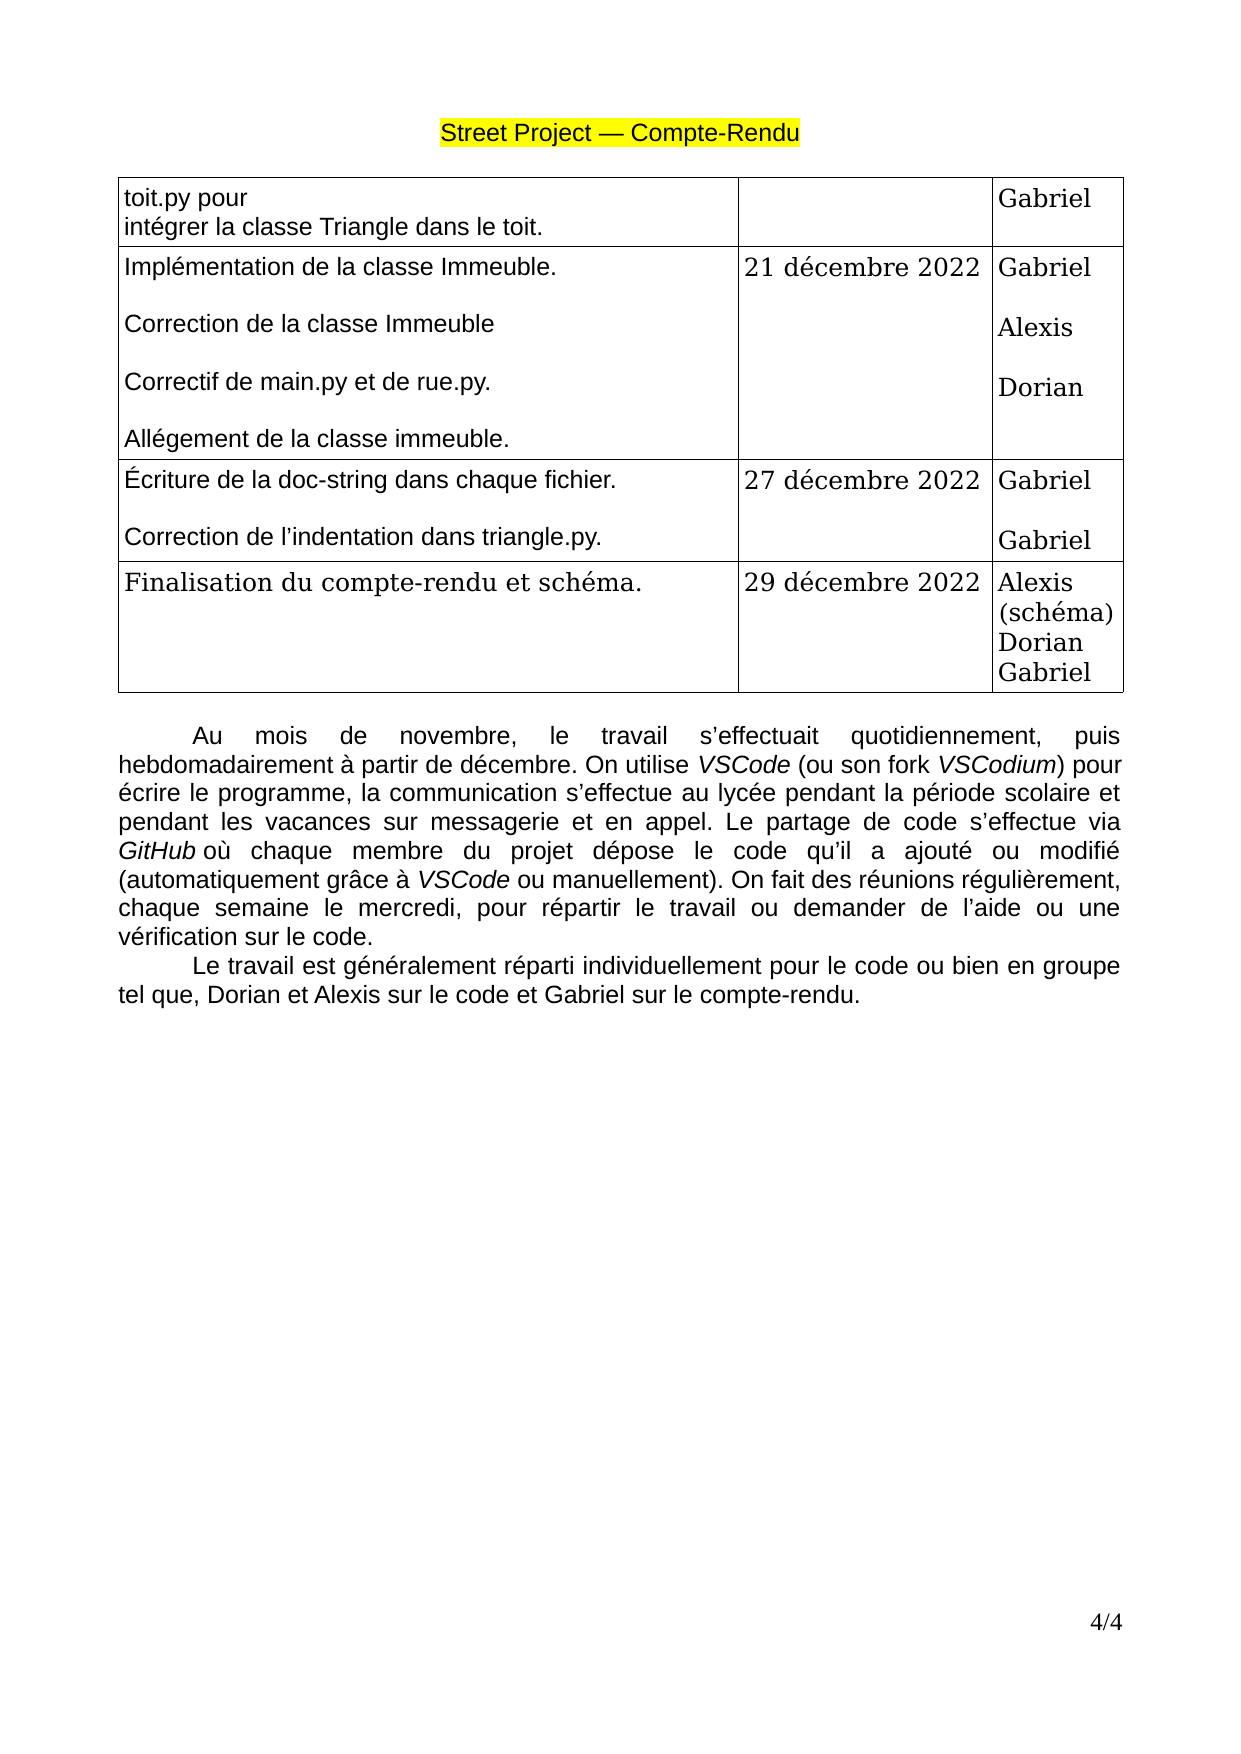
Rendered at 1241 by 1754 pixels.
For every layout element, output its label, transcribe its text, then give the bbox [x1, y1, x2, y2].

text Au mois de novembre, le travail s’effectuait quotidiennement, puis hebdomadairement à partir de décembre. On utilise VSCode (ou son fork VSCodium) pour écrire le programme, la communication s’effectue au lycée pendant la période scolaire et pendant les vacances sur messagerie et en appel. Le partage de code s’effectue via GitHub où chaque membre du projet dépose le code qu’il a ajouté ou modifié (automatiquement grâce à VSCode ou manuellement). On fait des réunions régulièrement, chaque semaine le mercredi, pour répartir le travail ou demander de l’aide ou une vérification sur le code. [118, 721, 1122, 951]
text Le travail est généralement réparti individuellement pour le code ou bien en groupe tel que, Dorian et Alexis sur le code et Gabriel sur le compte-rendu. [118, 951, 1122, 1008]
table_cell Alexis (schéma) Dorian Gabriel [993, 562, 1123, 692]
table_cell Gabriel [993, 178, 1123, 246]
table_cell Gabriel Gabriel [993, 460, 1123, 561]
table_cell Implémentation de la classe Immeuble. Correction de la classe Immeuble Correctif de main.py et de rue.py. Allégement de la classe immeuble. [119, 247, 738, 459]
table_cell toit.py pour intégrer la classe Triangle dans le toit. [119, 178, 738, 246]
table_cell 21 décembre 2022 [739, 247, 992, 459]
table_cell Écriture de la doc-string dans chaque fichier. Correction de l’indentation dans triangle.py. [119, 460, 738, 561]
table_cell Finalisation du compte-rendu et schéma. [119, 562, 738, 692]
table_cell 27 décembre 2022 [739, 460, 992, 561]
table_cell Gabriel Alexis Dorian [993, 247, 1123, 459]
table_cell 29 décembre 2022 [739, 562, 992, 692]
table_cell [739, 178, 992, 246]
